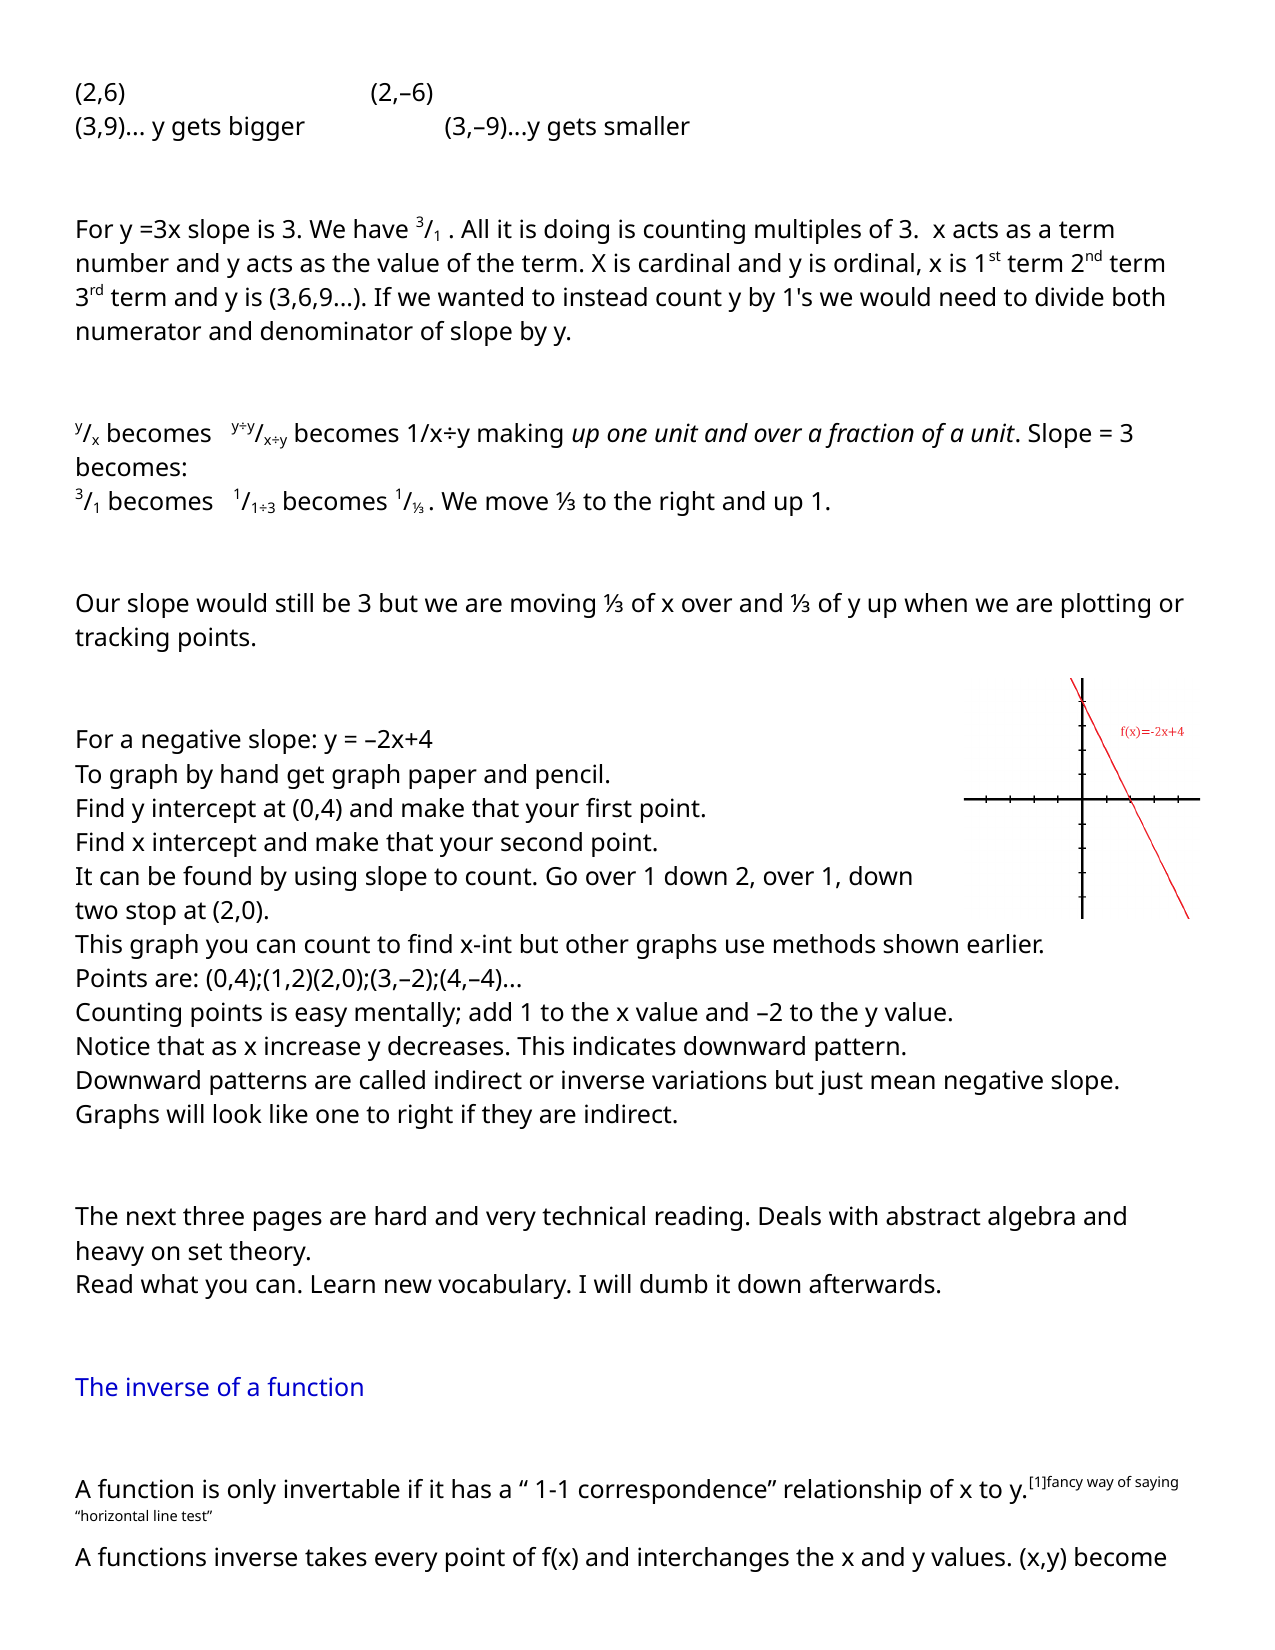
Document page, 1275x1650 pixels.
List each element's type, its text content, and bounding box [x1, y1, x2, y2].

text A function is only invertable if it has a “ 1-1 correspondence” relationship of x to y.[1]fancy way of saying “horizontal line test” [75, 1472, 1200, 1540]
text This graph you can count to find x-int but other graphs use methods shown earlier. [75, 927, 1200, 961]
text y/x becomes y÷y/x÷y becomes 1/x÷y making up one unit and over a fraction of a unit. Slope = 3 becomes: [75, 416, 1200, 484]
text The inverse of a function [75, 1369, 1200, 1403]
text For a negative slope: y = –2x+4 [75, 722, 963, 756]
text A functions inverse takes every point of f(x) and interchanges the x and y values. (x,y) become [75, 1540, 1200, 1574]
text Graphs will look like one to right if they are indirect. [75, 1097, 1200, 1131]
text Read what you can. Learn new vocabulary. I will dumb it down afterwards. [75, 1267, 1200, 1301]
text Downward patterns are called indirect or inverse variations but just mean negative slope. [75, 1063, 1200, 1097]
text (3,9)... y gets bigger (3,–9)...y gets smaller [75, 109, 1200, 143]
text Find x intercept and make that your second point. [75, 824, 963, 858]
text The next three pages are hard and very technical reading. Deals with abstract algebra and heavy on set theory. [75, 1199, 1200, 1267]
text It can be found by using slope to count. Go over 1 down 2, over 1, down two stop at (2,0). [75, 858, 1200, 927]
text 3/1 becomes 1/1÷3 becomes 1/⅓ . We move ⅓ to the right and up 1. [75, 484, 1200, 518]
text Counting points is easy mentally; add 1 to the x value and –2 to the y value. [75, 995, 1200, 1029]
text For y =3x slope is 3. We have 3/1 . All it is doing is counting multiples of 3. x acts as a term number and y acts as the value of the term. X is cardinal and y is ordinal, x is 1st term 2nd term 3rd term and y is (3,6,9...). If we wanted to instead count y by 1's we would need to divide both numerator and denominator of slope by y. [75, 211, 1200, 347]
text Our slope would still be 3 but we are moving ⅓ of x over and ⅓ of y up when we are plotting or tracking points. [75, 586, 1200, 654]
text To graph by hand get graph paper and pencil. [75, 756, 963, 790]
text Notice that as x increase y decreases. This indicates downward pattern. [75, 1029, 1200, 1063]
text (2,6) (2,–6) [75, 75, 1200, 109]
text Find y intercept at (0,4) and make that your first point. [75, 790, 963, 824]
text Points are: (0,4);(1,2)(2,0);(3,–2);(4,–4)... [75, 961, 1200, 995]
